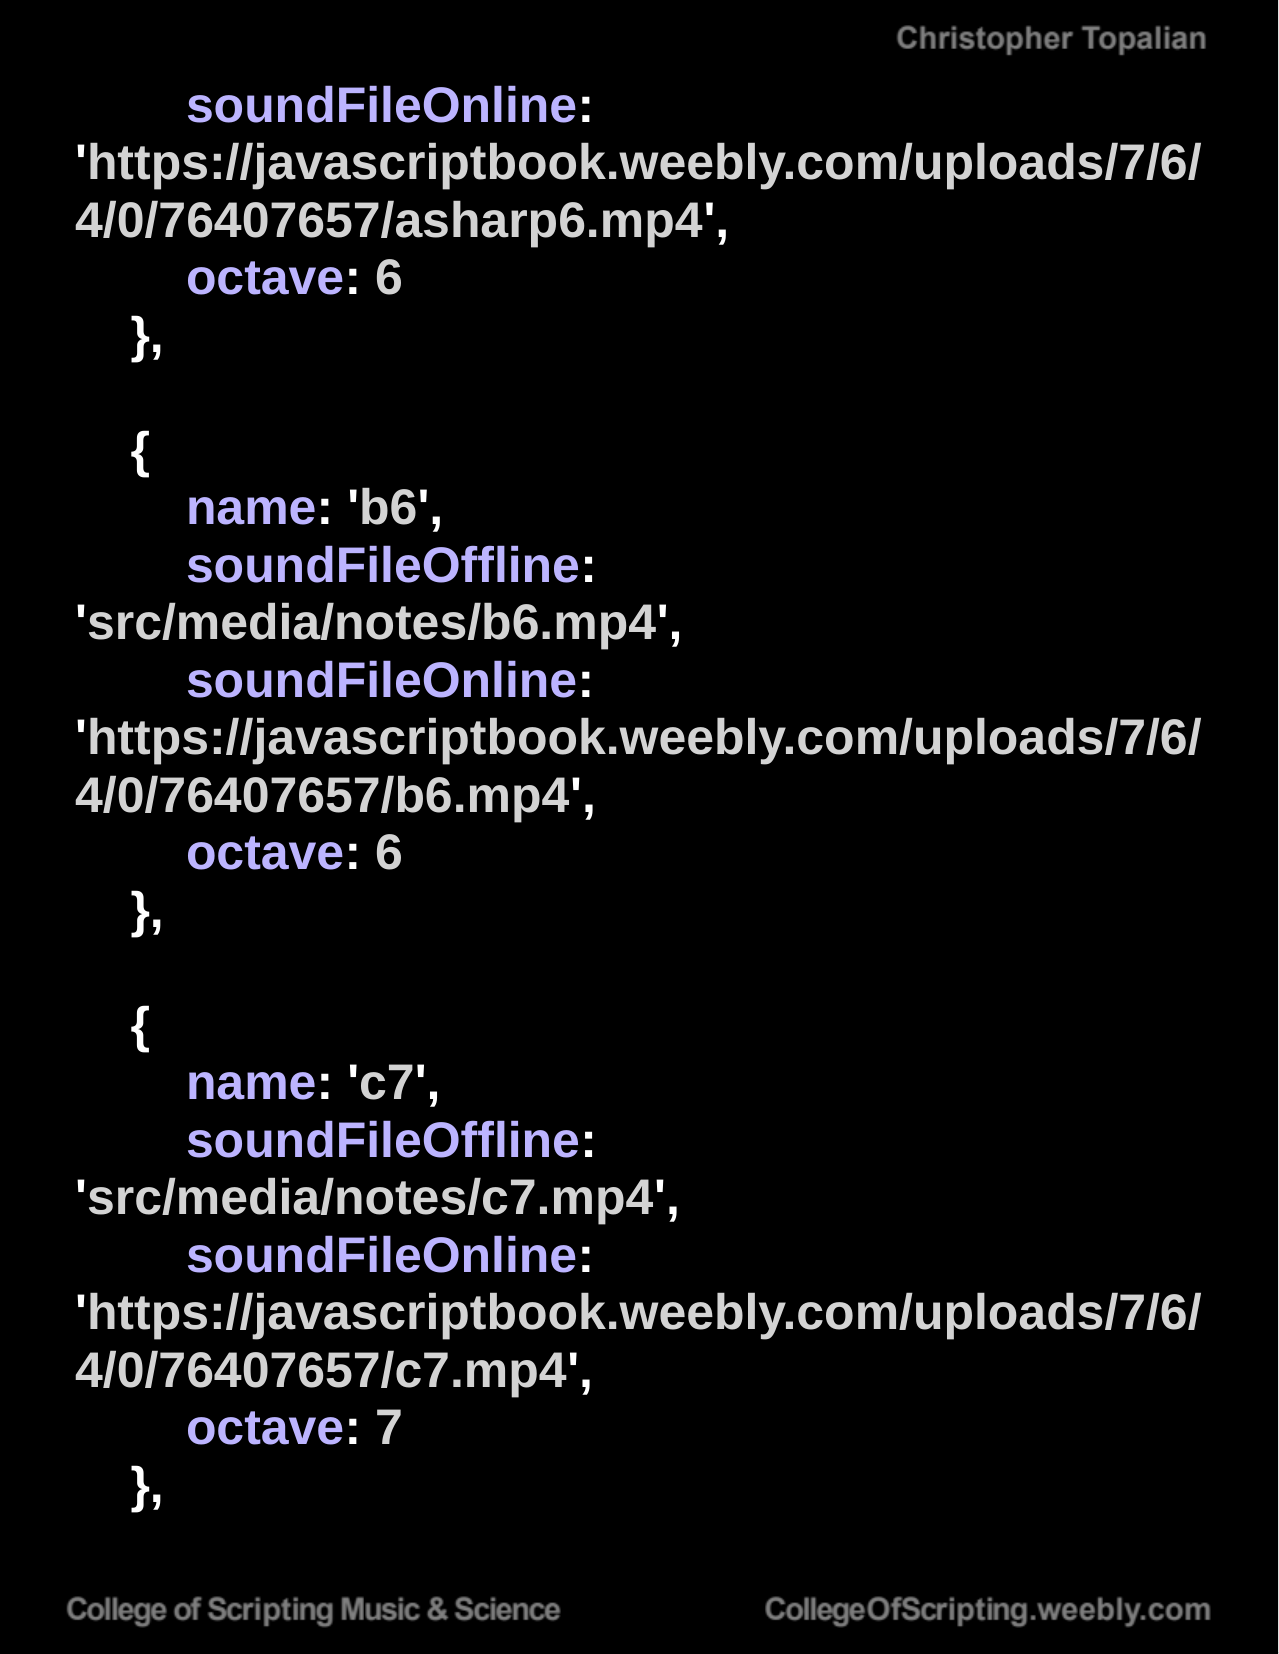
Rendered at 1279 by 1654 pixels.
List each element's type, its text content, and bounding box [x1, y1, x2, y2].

text { [75, 420, 1203, 477]
text name: 'b6', [75, 477, 1203, 535]
text }, [75, 305, 1203, 362]
text { [75, 995, 1203, 1052]
text octave: 7 [75, 1397, 1203, 1455]
text soundFileOffline: 'src/media/notes/c7.mp4', [75, 1110, 1203, 1225]
text }, [75, 880, 1203, 937]
text }, [75, 1455, 1203, 1512]
text soundFileOnline: 'https://javascriptbook.weebly.com/uploads/7/6/4/0/76407657/asharp6.mp4', [75, 75, 1203, 247]
text name: 'c7', [75, 1052, 1203, 1110]
text octave: 6 [75, 822, 1203, 880]
text soundFileOnline: 'https://javascriptbook.weebly.com/uploads/7/6/4/0/76407657/c7.mp4', [75, 1225, 1203, 1397]
text octave: 6 [75, 247, 1203, 305]
text soundFileOffline: 'src/media/notes/b6.mp4', [75, 535, 1203, 650]
text soundFileOnline: 'https://javascriptbook.weebly.com/uploads/7/6/4/0/76407657/b6.mp4', [75, 650, 1203, 822]
